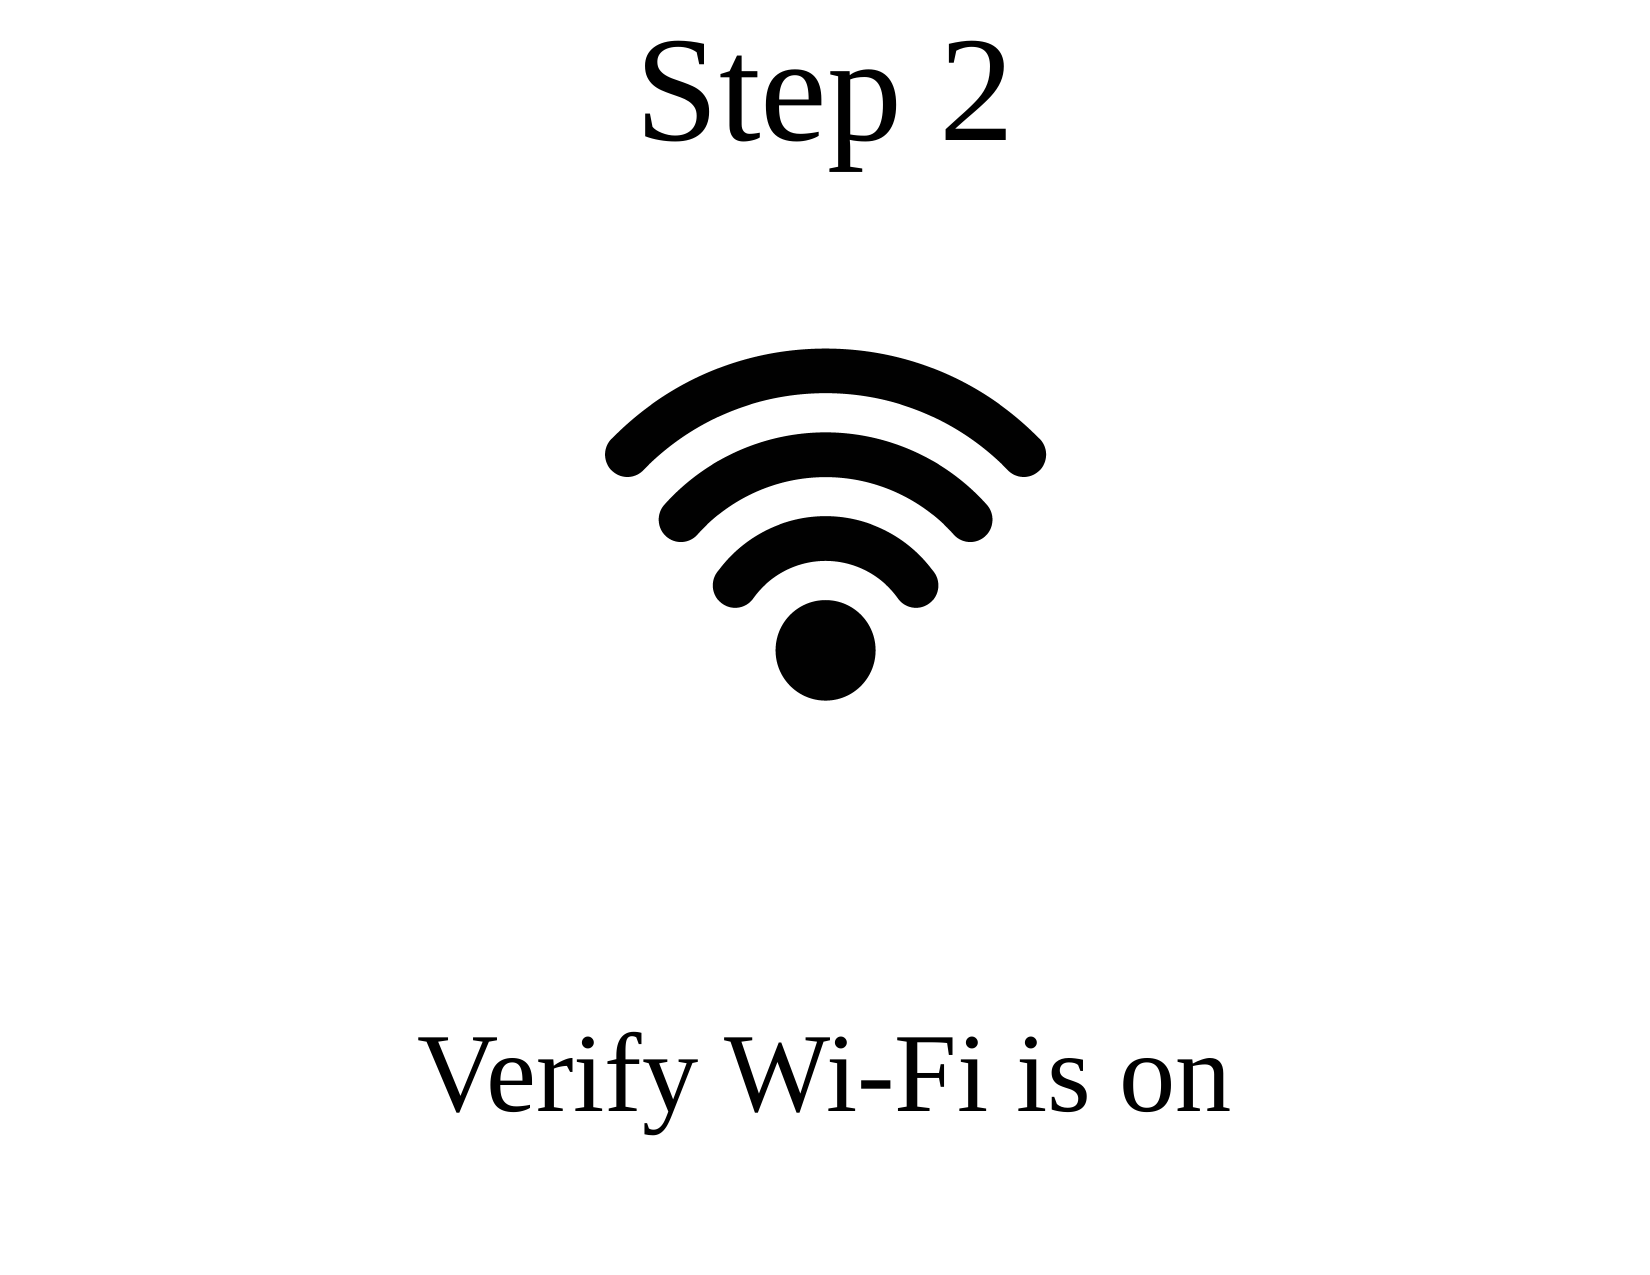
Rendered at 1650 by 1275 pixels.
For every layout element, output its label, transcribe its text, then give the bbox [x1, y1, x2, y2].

picture [505, 345, 1146, 705]
text Verify Wi-Fi is on [0, 1007, 1650, 1136]
text Step 2 [0, 0, 1650, 172]
